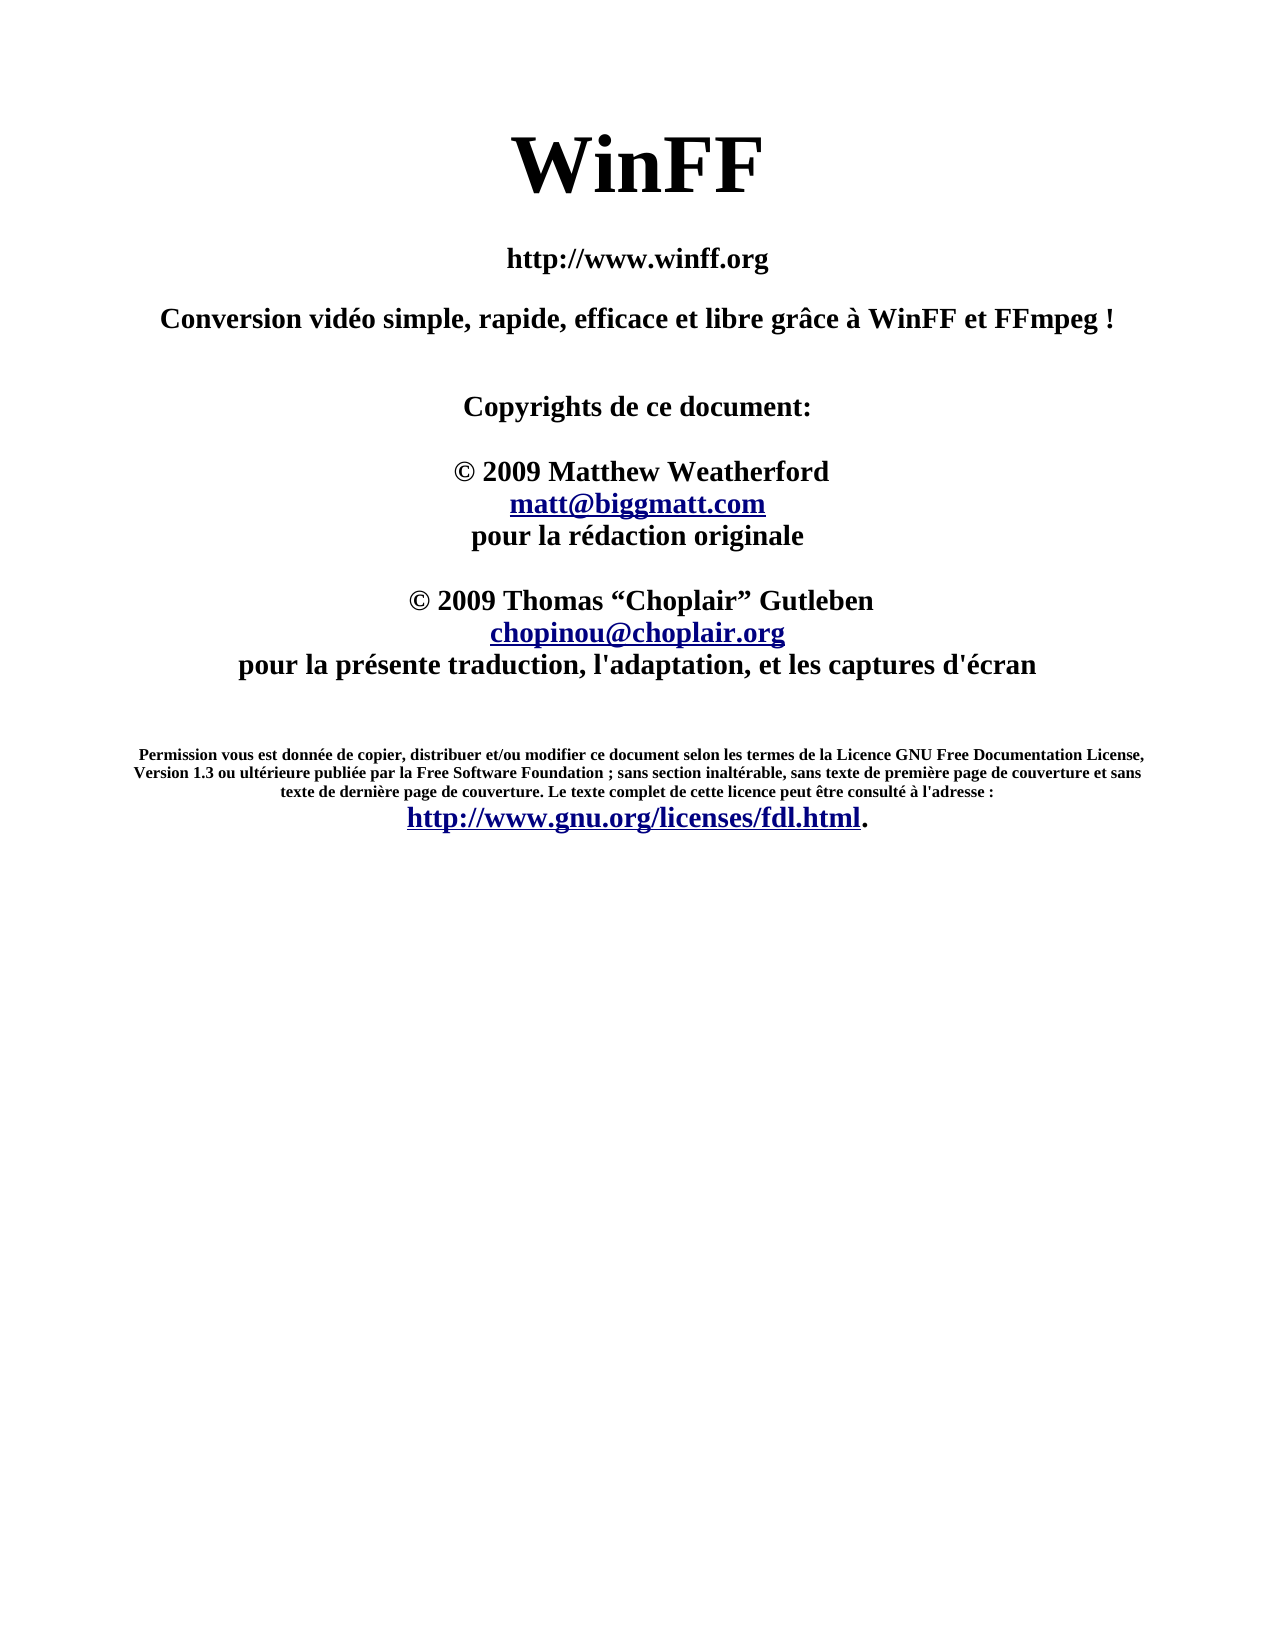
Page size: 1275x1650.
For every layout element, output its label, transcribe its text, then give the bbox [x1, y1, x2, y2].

text Copyrights de ce document: [118, 390, 1157, 423]
text © 2009 Matthew Weatherford matt@biggmatt.com [118, 423, 1157, 519]
text Permission vous est donnée de copier, distribuer et/ou modifier ce document selon les termes de la Licence GNU Free Documentation License, Version 1.3 ou ultérieure publiée par la Free Software Foundation ; sans section inaltérable, sans texte de première page de couverture et sans texte de dernière page de couverture. Le texte complet de cette licence peut être consulté à l'adresse : http://www.gnu.org/licenses/fdl.html. [118, 746, 1157, 833]
text pour la rédaction originale [118, 519, 1157, 552]
text WinFF http://www.winff.org [118, 118, 1157, 275]
text © 2009 Thomas “Choplair” Gutleben chopinou@choplair.org [118, 584, 1157, 649]
text pour la présente traduction, l'adaptation, et les captures d'écran [118, 649, 1157, 681]
text Conversion vidéo simple, rapide, efficace et libre grâce à WinFF et FFmpeg ! [118, 303, 1157, 335]
